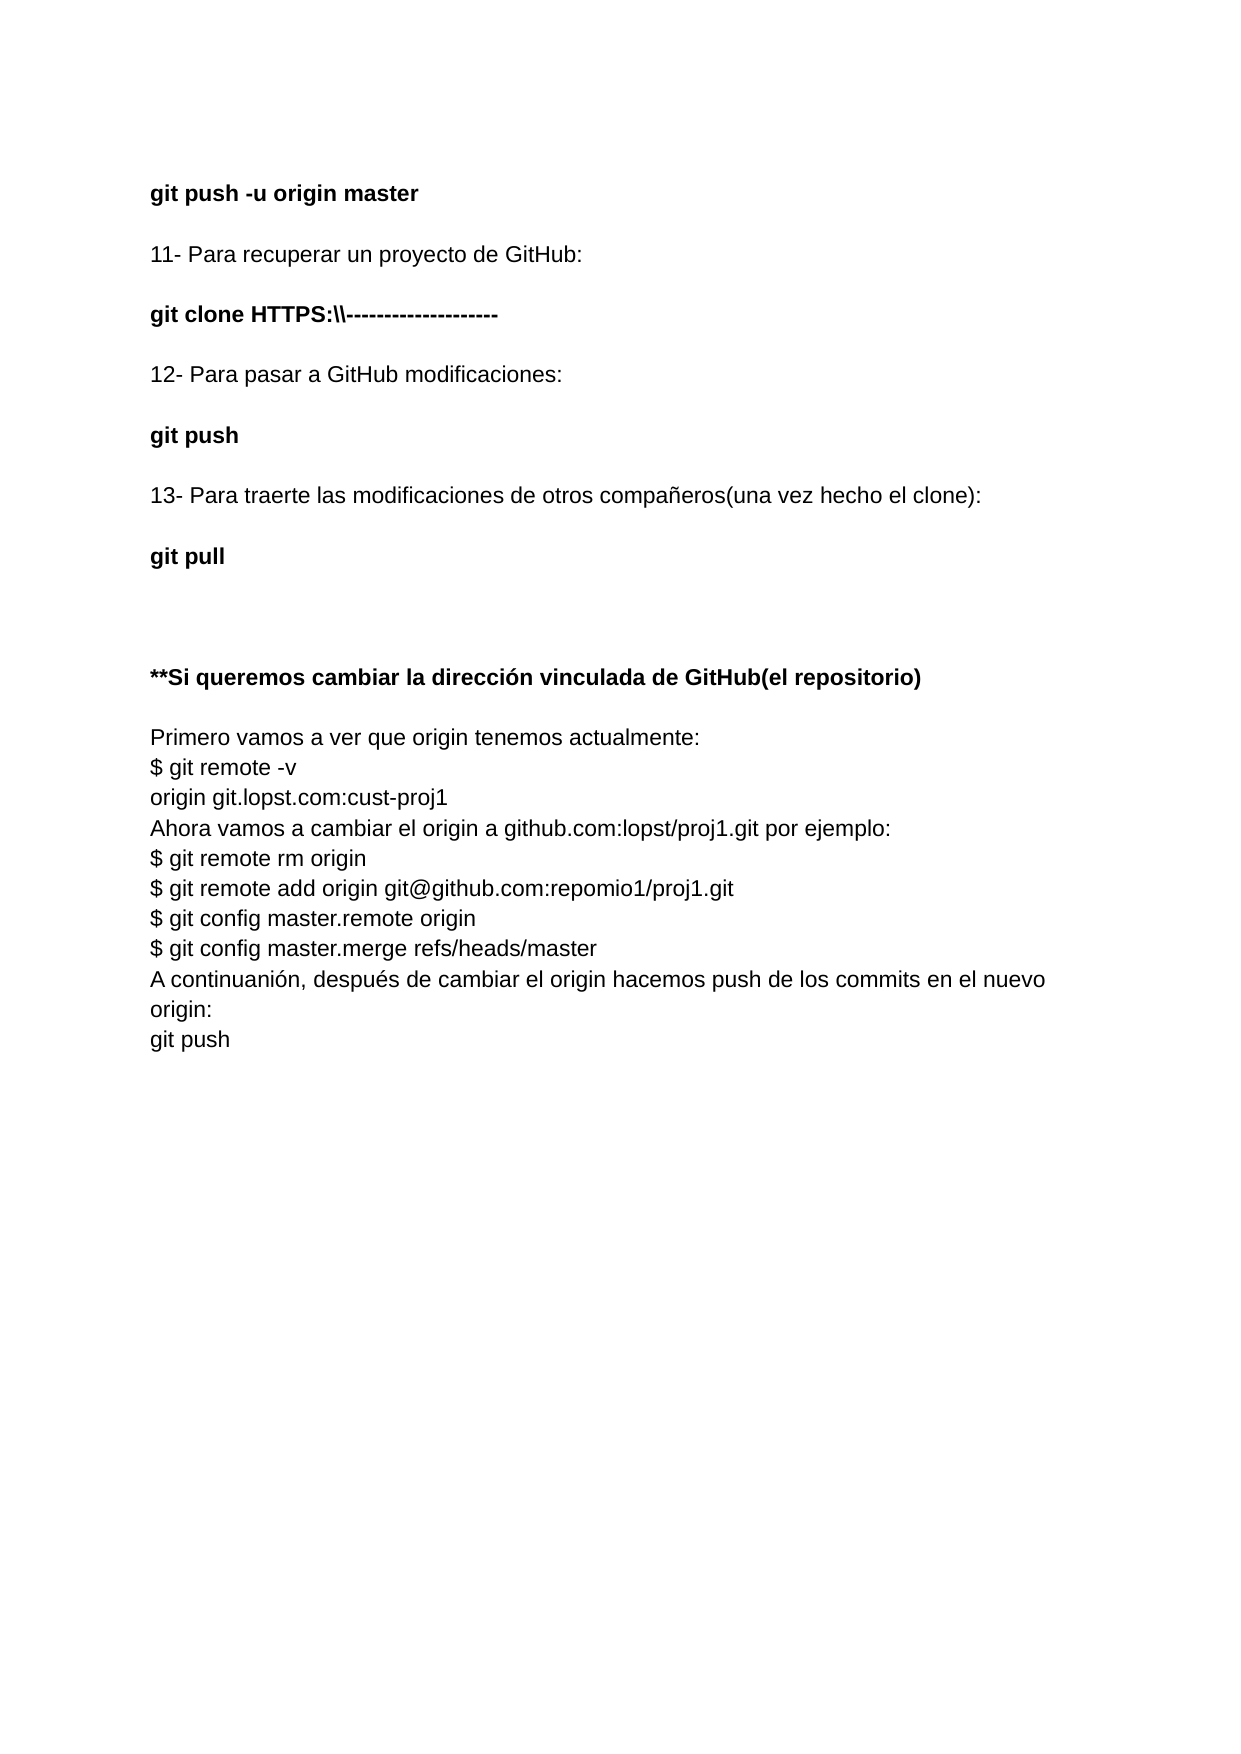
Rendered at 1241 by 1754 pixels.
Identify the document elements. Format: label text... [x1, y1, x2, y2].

text git push [150, 422, 1090, 448]
text git pull [150, 543, 1090, 569]
text git push [150, 1026, 1090, 1052]
text $ git remote -v origin git.lopst.com:cust-proj1 [150, 754, 1090, 811]
text A continuanión, después de cambiar el origin hacemos push de los commits en el nuevo origin: [150, 966, 1090, 1022]
text **Si queremos cambiar la dirección vinculada de GitHub(el repositorio) [150, 663, 1090, 690]
text 11- Para recuperar un proyecto de GitHub: [150, 241, 1090, 267]
text 13- Para traerte las modificaciones de otros compañeros(una vez hecho el clone): [150, 482, 1090, 509]
text git push -u origin master [150, 180, 1090, 207]
text $ git remote rm origin $ git remote add origin git@github.com:repomio1/proj1.git $ git config master.remote origin $ git config master.merge refs/heads/master [150, 845, 1090, 962]
text Ahora vamos a cambiar el origin a github.com:lopst/proj1.git por ejemplo: [150, 814, 1090, 841]
text git clone HTTPS:\\-------------------- [150, 301, 1090, 327]
text Primero vamos a ver que origin tenemos actualmente: [150, 724, 1090, 750]
text 12- Para pasar a GitHub modificaciones: [150, 361, 1090, 388]
